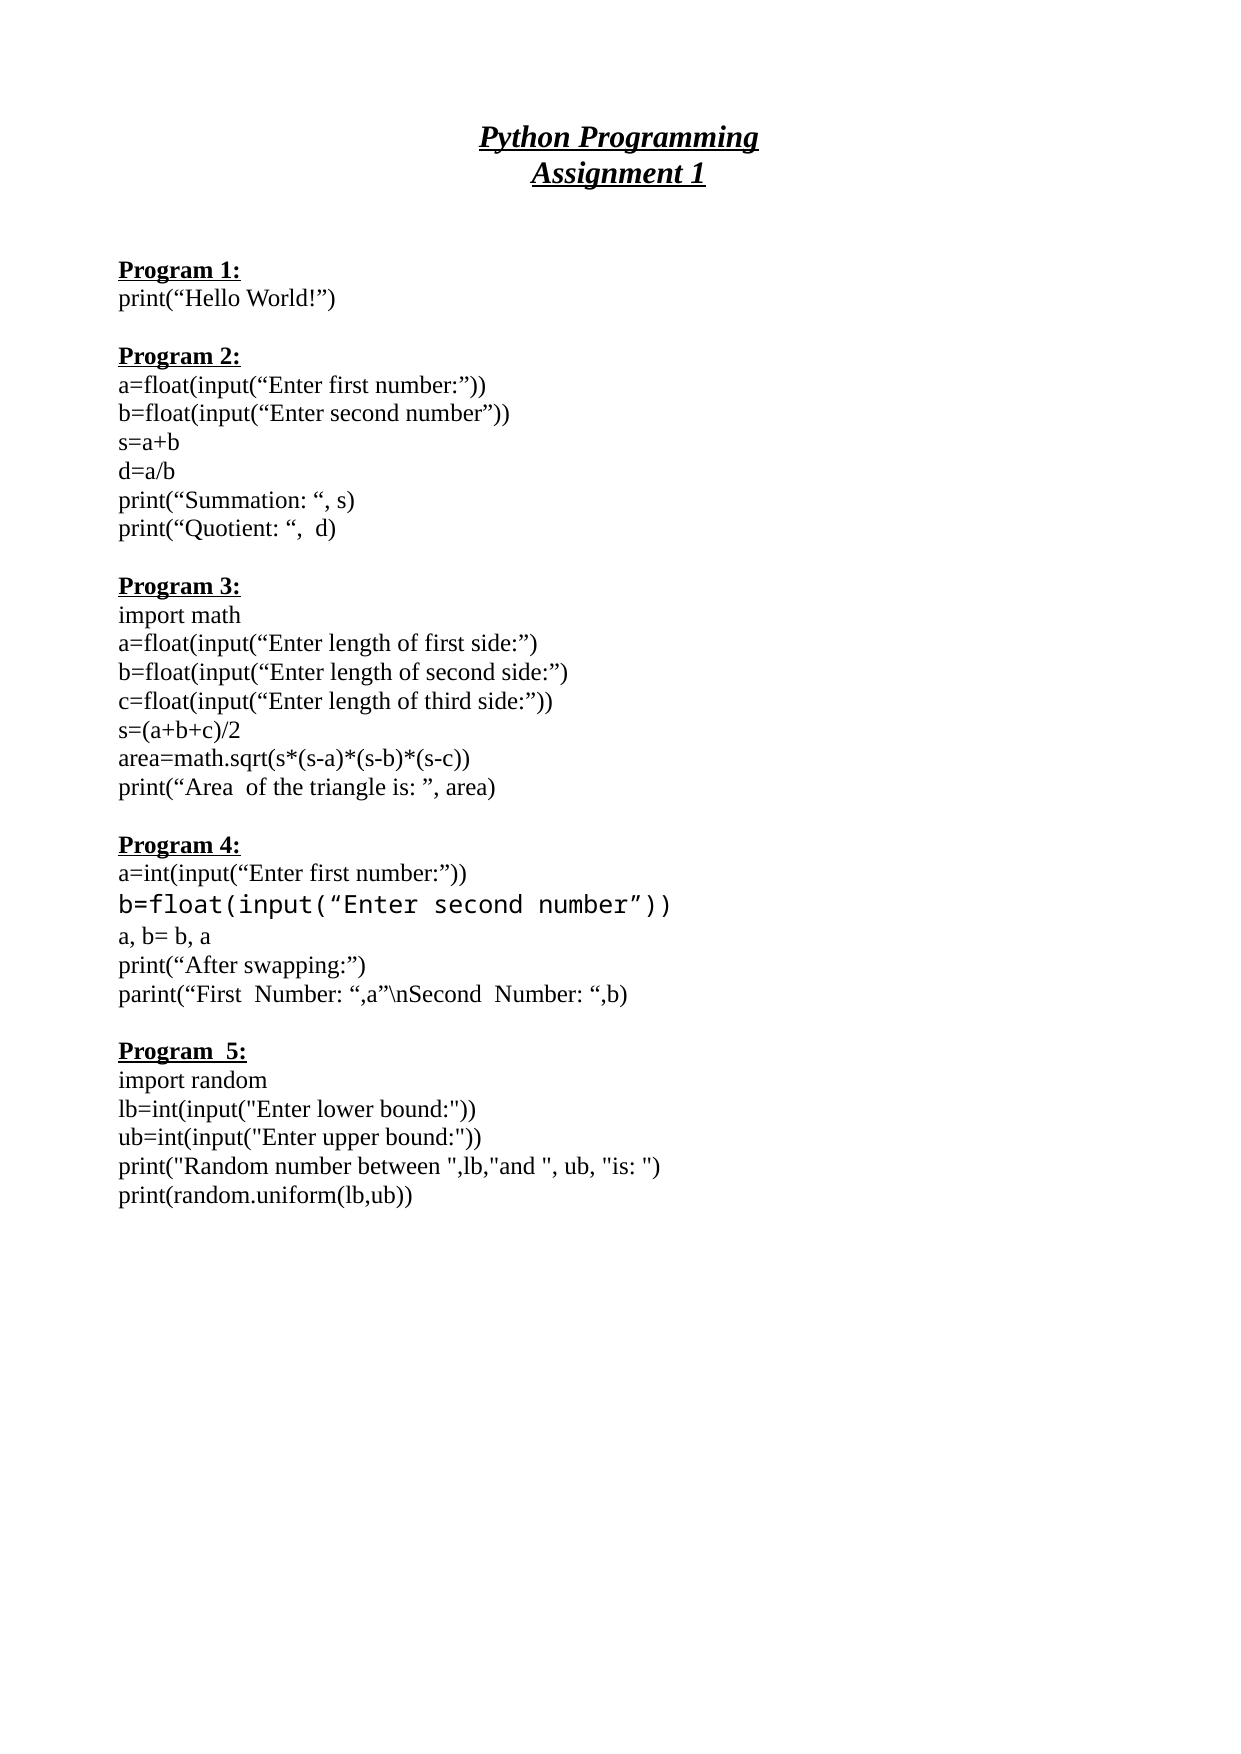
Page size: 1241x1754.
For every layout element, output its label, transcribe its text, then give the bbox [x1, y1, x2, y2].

text Program 1: [118, 255, 1122, 283]
text a=float(input(“Enter length of first side:”) [118, 628, 1122, 657]
text print("Random number between ",lb,"and ", ub, "is: ") [118, 1151, 1122, 1180]
text print(“Quotient: “, d) [118, 513, 1122, 542]
text c=float(input(“Enter length of third side:”)) [118, 686, 1122, 715]
text b=float(input(“Enter second number”)) [118, 887, 1122, 921]
text ub=int(input("Enter upper bound:")) [118, 1122, 1122, 1151]
text d=a/b [118, 456, 1122, 485]
text area=math.sqrt(s*(s-a)*(s-b)*(s-c)) [118, 743, 1122, 772]
text print(“Summation: “, s) [118, 485, 1122, 513]
text Program 2: [118, 341, 1122, 370]
text a, b= b, a [118, 921, 1122, 950]
text print(random.uniform(lb,ub)) [118, 1180, 1122, 1209]
text import math [118, 600, 1122, 628]
text Program 5: [118, 1036, 1122, 1065]
text parint(“First Number: “,a”\nSecond Number: “,b) [118, 979, 1122, 1007]
text lb=int(input("Enter lower bound:")) [118, 1094, 1122, 1122]
text s=(a+b+c)/2 [118, 715, 1122, 743]
text Assignment 1 [118, 154, 1122, 190]
text print(“Area of the triangle is: ”, area) [118, 772, 1122, 801]
text a=float(input(“Enter first number:”)) [118, 370, 1122, 398]
text Program 4: [118, 830, 1122, 858]
text s=a+b [118, 427, 1122, 456]
text b=float(input(“Enter length of second side:”) [118, 657, 1122, 686]
text Program 3: [118, 571, 1122, 600]
text import random [118, 1065, 1122, 1094]
text print(“Hello World!”) [118, 283, 1122, 312]
text Python Programming [118, 118, 1122, 154]
text b=float(input(“Enter second number”)) [118, 398, 1122, 427]
text a=int(input(“Enter first number:”)) [118, 858, 1122, 887]
text print(“After swapping:”) [118, 950, 1122, 979]
